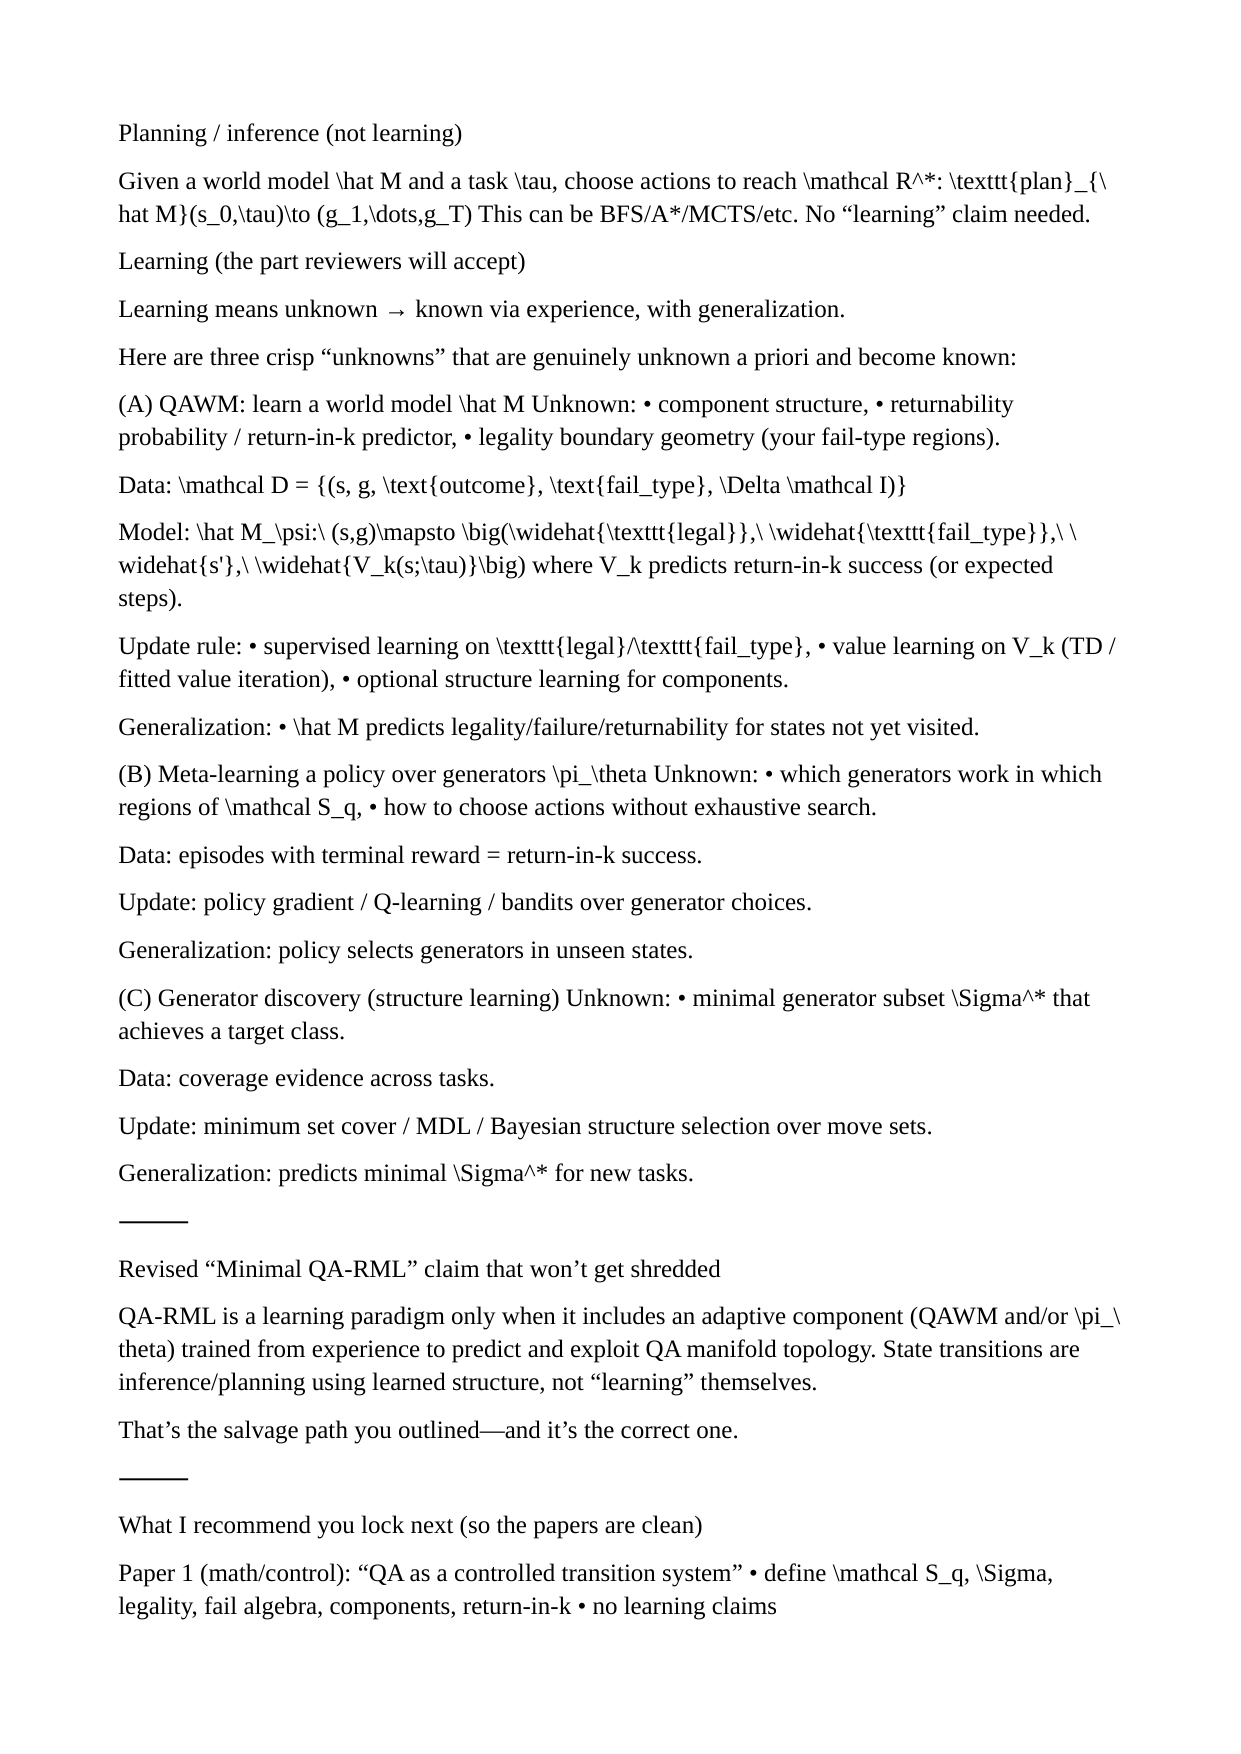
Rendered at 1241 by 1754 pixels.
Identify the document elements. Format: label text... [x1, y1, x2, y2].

text Here are three crisp “unknowns” that are genuinely unknown a priori and become known: [118, 342, 1122, 370]
text What I recommend you lock next (so the papers are clean) [118, 1510, 1122, 1539]
text Data: \mathcal D = {(s, g, \text{outcome}, \text{fail_type}, \Delta \mathcal I)} [118, 470, 1122, 498]
text Update: minimum set cover / MDL / Bayesian structure selection over move sets. [118, 1111, 1122, 1140]
text (B) Meta-learning a policy over generators \pi_\theta Unknown: • which generators work in which regions of \mathcal S_q, • how to choose actions without exhaustive search. [118, 759, 1122, 821]
text Data: episodes with terminal reward = return-in-k success. [118, 840, 1122, 869]
text Data: coverage evidence across tasks. [118, 1063, 1122, 1092]
text That’s the salvage path you outlined—and it’s the correct one. [118, 1415, 1122, 1444]
text ⸻ [118, 1463, 1122, 1491]
text Model: \hat M_\psi:\ (s,g)\mapsto \big(\widehat{\texttt{legal}},\ \widehat{\texttt{fail_type}},\ \widehat{s'},\ \widehat{V_k(s;\tau)}\big) where V_k predicts return-in-k success (or expected steps). [118, 517, 1122, 612]
text Generalization: • \hat M predicts legality/failure/returnability for states not yet visited. [118, 712, 1122, 740]
text Paper 1 (math/control): “QA as a controlled transition system” • define \mathcal S_q, \Sigma, legality, fail algebra, components, return-in-k • no learning claims [118, 1558, 1122, 1619]
text Generalization: policy selects generators in unseen states. [118, 935, 1122, 964]
text (A) QAWM: learn a world model \hat M Unknown: • component structure, • returnability probability / return-in-k predictor, • legality boundary geometry (your fail-type regions). [118, 389, 1122, 451]
text Update: policy gradient / Q-learning / bandits over generator choices. [118, 887, 1122, 916]
text Planning / inference (not learning) [118, 118, 1122, 147]
text Generalization: predicts minimal \Sigma^* for new tasks. [118, 1158, 1122, 1187]
text Revised “Minimal QA-RML” claim that won’t get shredded [118, 1254, 1122, 1282]
text Learning means unknown → known via experience, with generalization. [118, 294, 1122, 323]
text ⸻ [118, 1206, 1122, 1235]
text Given a world model \hat M and a task \tau, choose actions to reach \mathcal R^*: \texttt{plan}_{\hat M}(s_0,\tau)\to (g_1,\dots,g_T) This can be BFS/A*/MCTS/etc. No “learning” claim needed. [118, 166, 1122, 227]
text (C) Generator discovery (structure learning) Unknown: • minimal generator subset \Sigma^* that achieves a target class. [118, 983, 1122, 1044]
text Learning (the part reviewers will accept) [118, 246, 1122, 275]
text QA-RML is a learning paradigm only when it includes an adaptive component (QAWM and/or \pi_\theta) trained from experience to predict and exploit QA manifold topology. State transitions are inference/planning using learned structure, not “learning” themselves. [118, 1301, 1122, 1396]
text Update rule: • supervised learning on \texttt{legal}/\texttt{fail_type}, • value learning on V_k (TD / fitted value iteration), • optional structure learning for components. [118, 631, 1122, 693]
